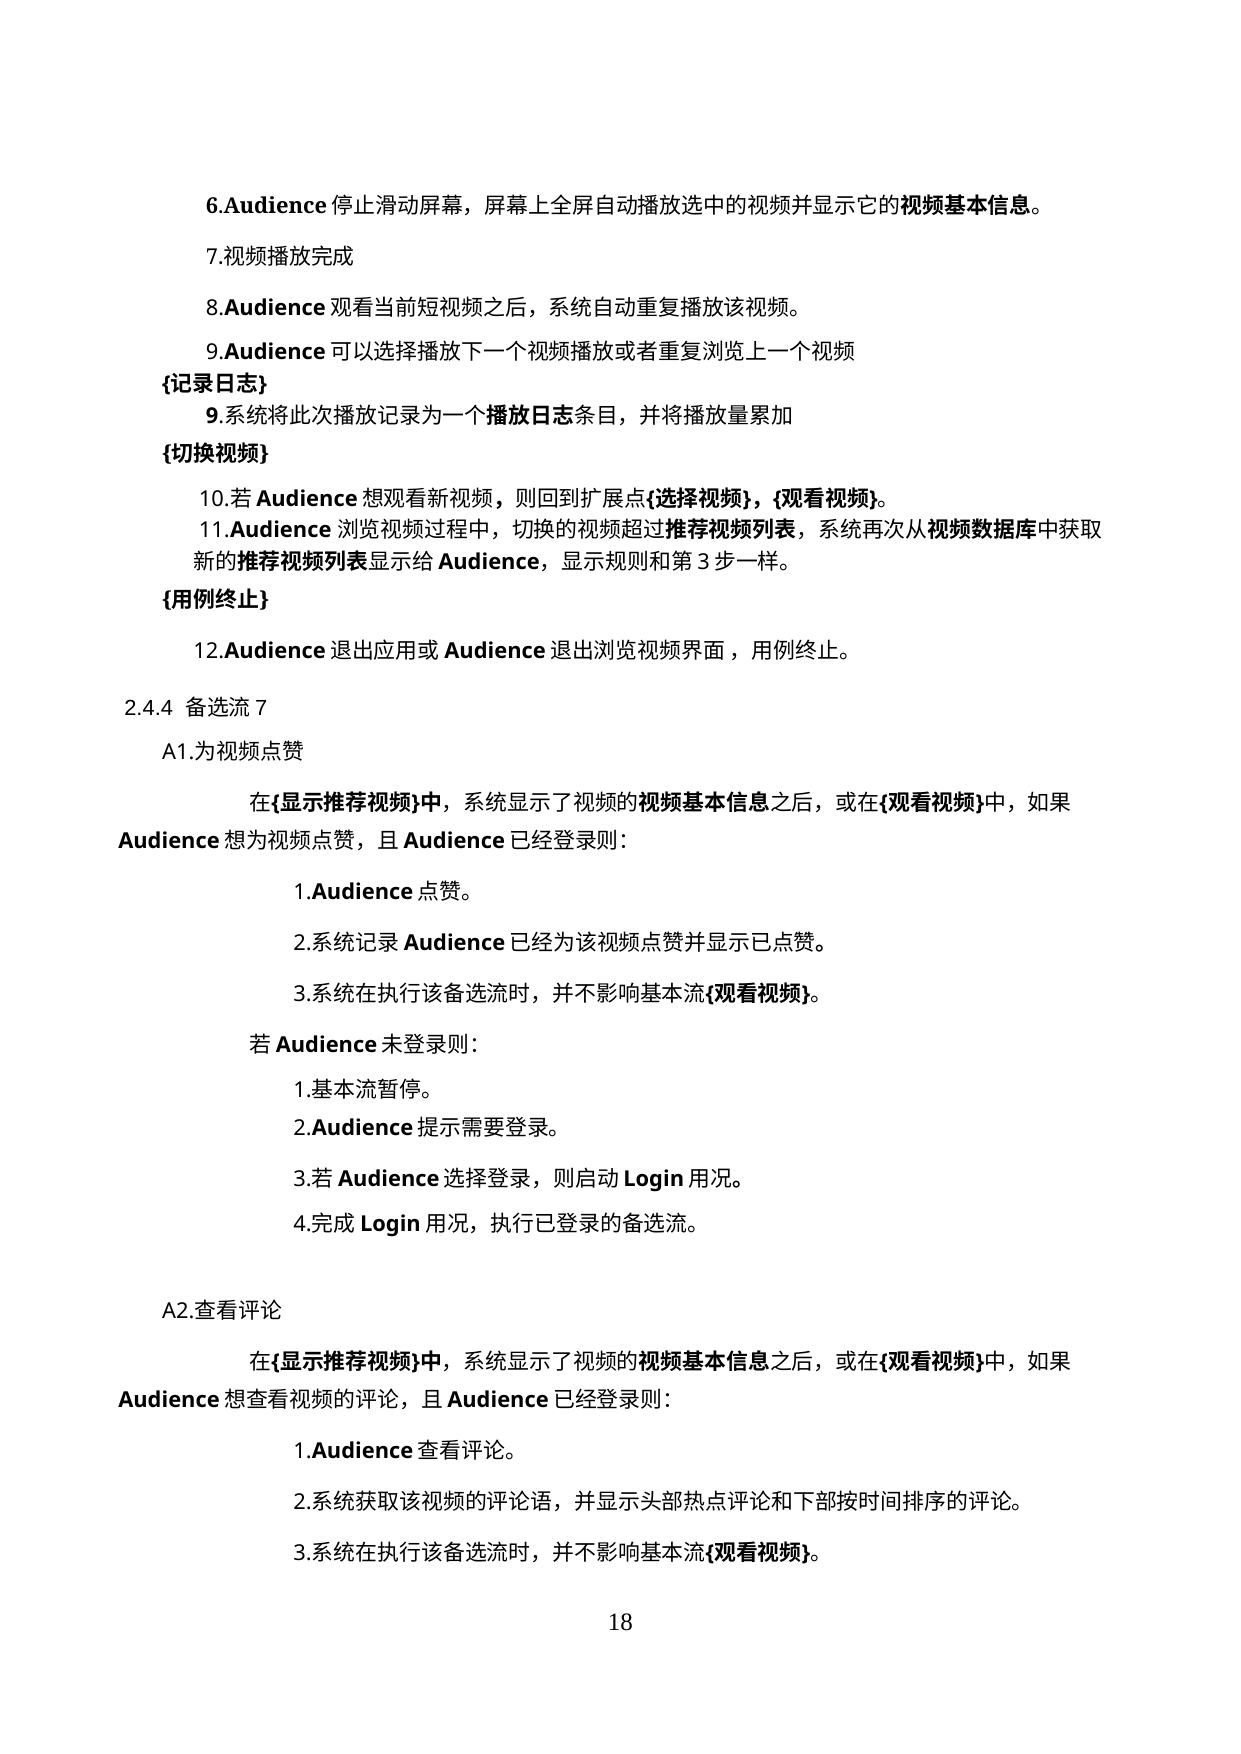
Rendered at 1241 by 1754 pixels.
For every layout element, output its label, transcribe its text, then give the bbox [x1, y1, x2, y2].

text 3.系统在执行该备选流时，并不影响基本流{观看视频}。 [118, 1535, 1122, 1567]
text 1.Audience查看评论。 [118, 1433, 1122, 1464]
text A1.为视频点赞 [118, 734, 1122, 766]
text 2.Audience提示需要登录。 [118, 1110, 1122, 1142]
text {用例终止} [118, 582, 1122, 614]
list 11.Audience 浏览视频过程中，切换的视频超过推荐视频列表，系统再次从视频数据库中获取新的推荐视频列表显示给Audience，显示规则和第3步一样。 [156, 512, 1122, 576]
text A2.查看评论 [118, 1293, 1122, 1324]
text 在{显示推荐视频}中，系统显示了视频的视频基本信息之后，或在{观看视频}中，如果 Audience想为视频点赞，且Audience已经登录则： [118, 785, 1122, 855]
list 12.Audience退出应用或 Audience退出浏览视频界面 ，用例终止。 [156, 633, 1122, 665]
text 若Audience未登录则： [118, 1027, 1122, 1059]
text {记录日志} [118, 366, 1122, 398]
text 1.Audience点赞。 [118, 874, 1122, 906]
text 6.Audience停止滑动屏幕，屏幕上全屏自动播放选中的视频并显示它的视频基本信息。 [118, 188, 1122, 219]
text 1.基本流暂停。 [118, 1072, 1122, 1104]
text 3.系统在执行该备选流时，并不影响基本流{观看视频}。 [118, 976, 1122, 1008]
list 10.若Audience想观看新视频，则回到扩展点{选择视频}，{观看视频}。 [156, 481, 1122, 512]
text 9.Audience可以选择播放下一个视频播放或者重复浏览上一个视频 [118, 334, 1122, 366]
subtitle 备选流7 [118, 690, 1122, 721]
text 2.系统获取该视频的评论语，并显示头部热点评论和下部按时间排序的评论。 [118, 1484, 1122, 1516]
text 2.系统记录Audience已经为该视频点赞并显示已点赞。 [118, 925, 1122, 957]
text 9.系统将此次播放记录为一个播放日志条目，并将播放量累加 [118, 398, 1122, 429]
text {切换视频} [118, 436, 1122, 468]
text 4.完成Login用况，执行已登录的备选流。 [118, 1206, 1122, 1238]
text 8.Audience观看当前短视频之后，系统自动重复播放该视频。 [118, 290, 1122, 321]
text 3.若Audience选择登录，则启动Login用况。 [118, 1161, 1122, 1193]
text 7.视频播放完成 [118, 239, 1122, 270]
text 在{显示推荐视频}中，系统显示了视频的视频基本信息之后，或在{观看视频}中，如果 Audience想查看视频的评论，且Audience已经登录则： [118, 1344, 1122, 1413]
